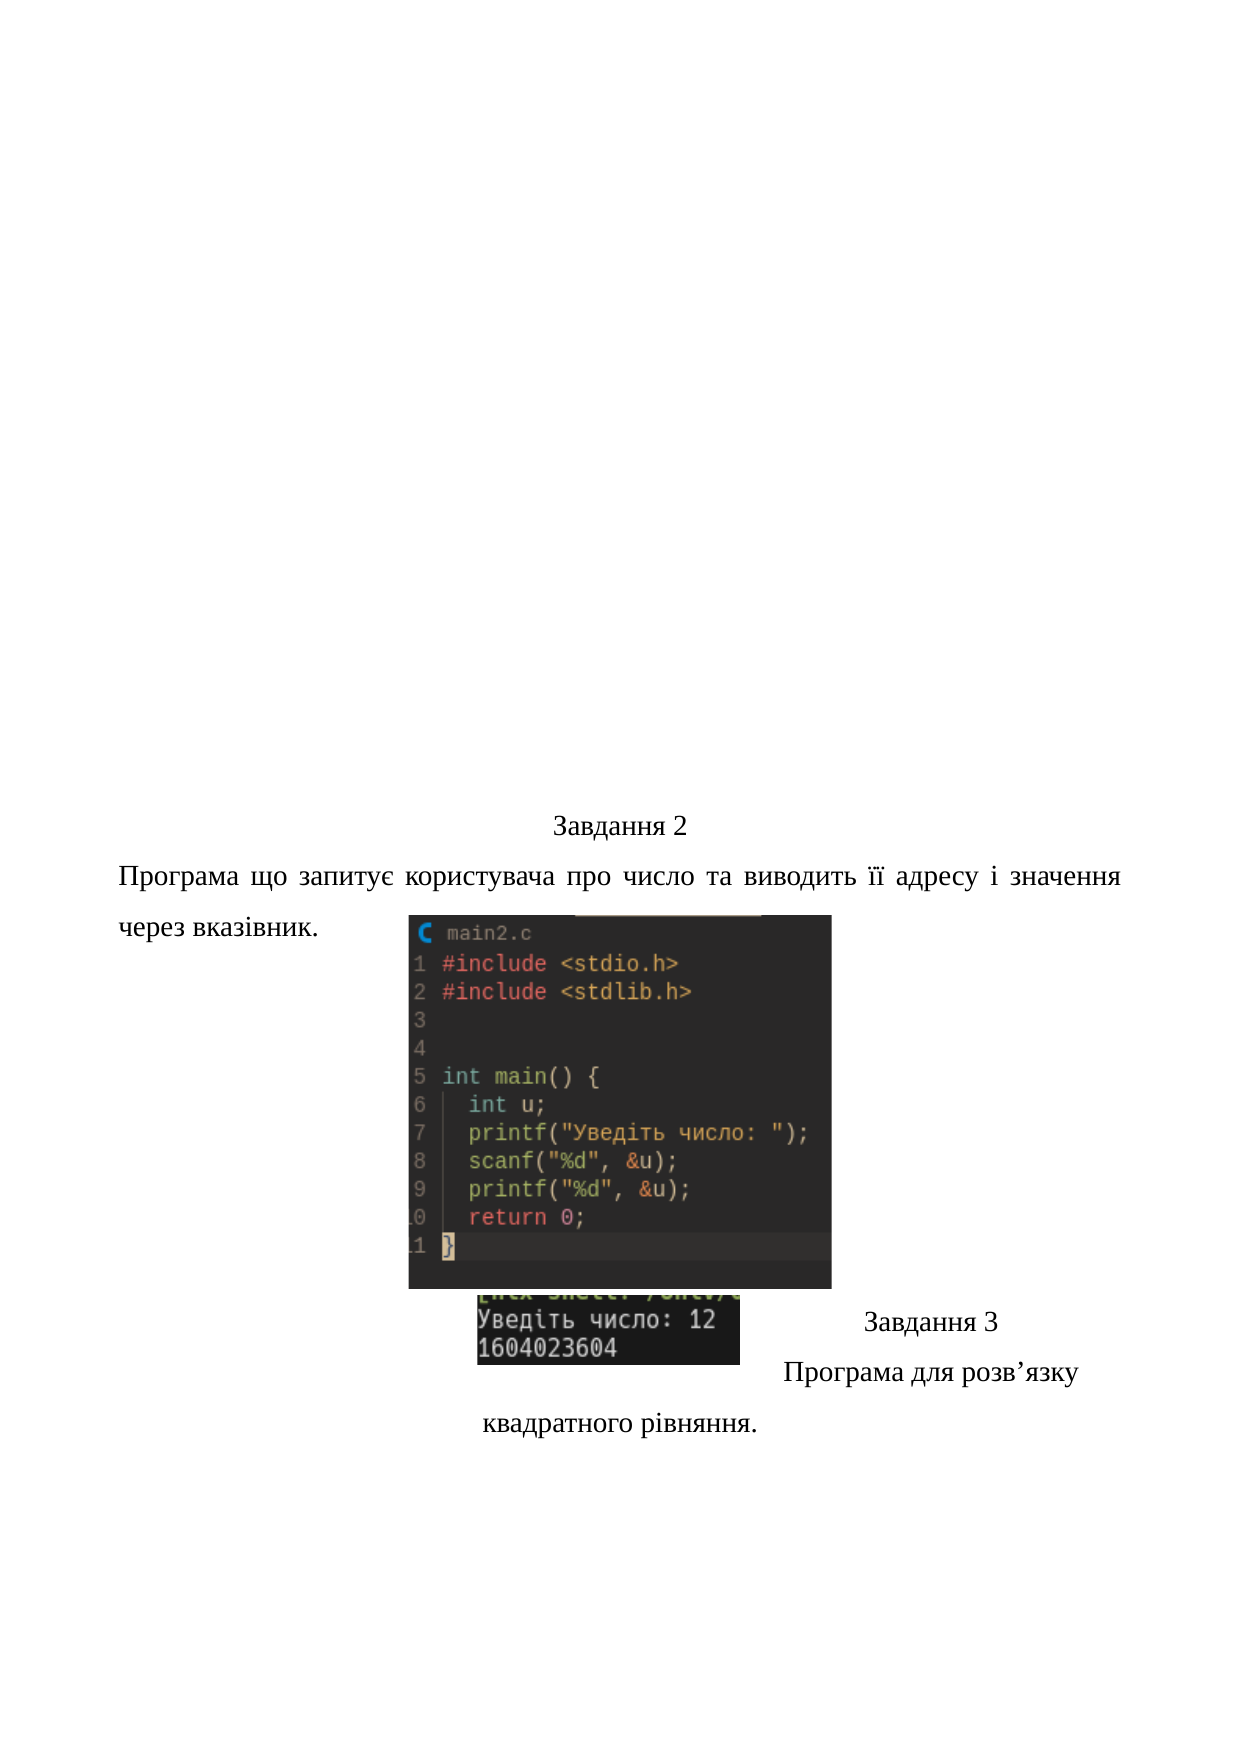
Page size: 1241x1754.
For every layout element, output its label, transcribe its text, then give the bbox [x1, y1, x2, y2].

text [118, 1304, 477, 1338]
text Завдання 3 [740, 1304, 1122, 1338]
text Програма що запитує користувача про число та виводить її адресу і значення через вказівник. [118, 858, 1122, 942]
picture [408, 915, 832, 1289]
text Завдання 2 [118, 808, 1122, 842]
text Програма для розв’язку квадратного рівняння. [118, 1354, 1122, 1438]
picture [477, 1295, 740, 1365]
